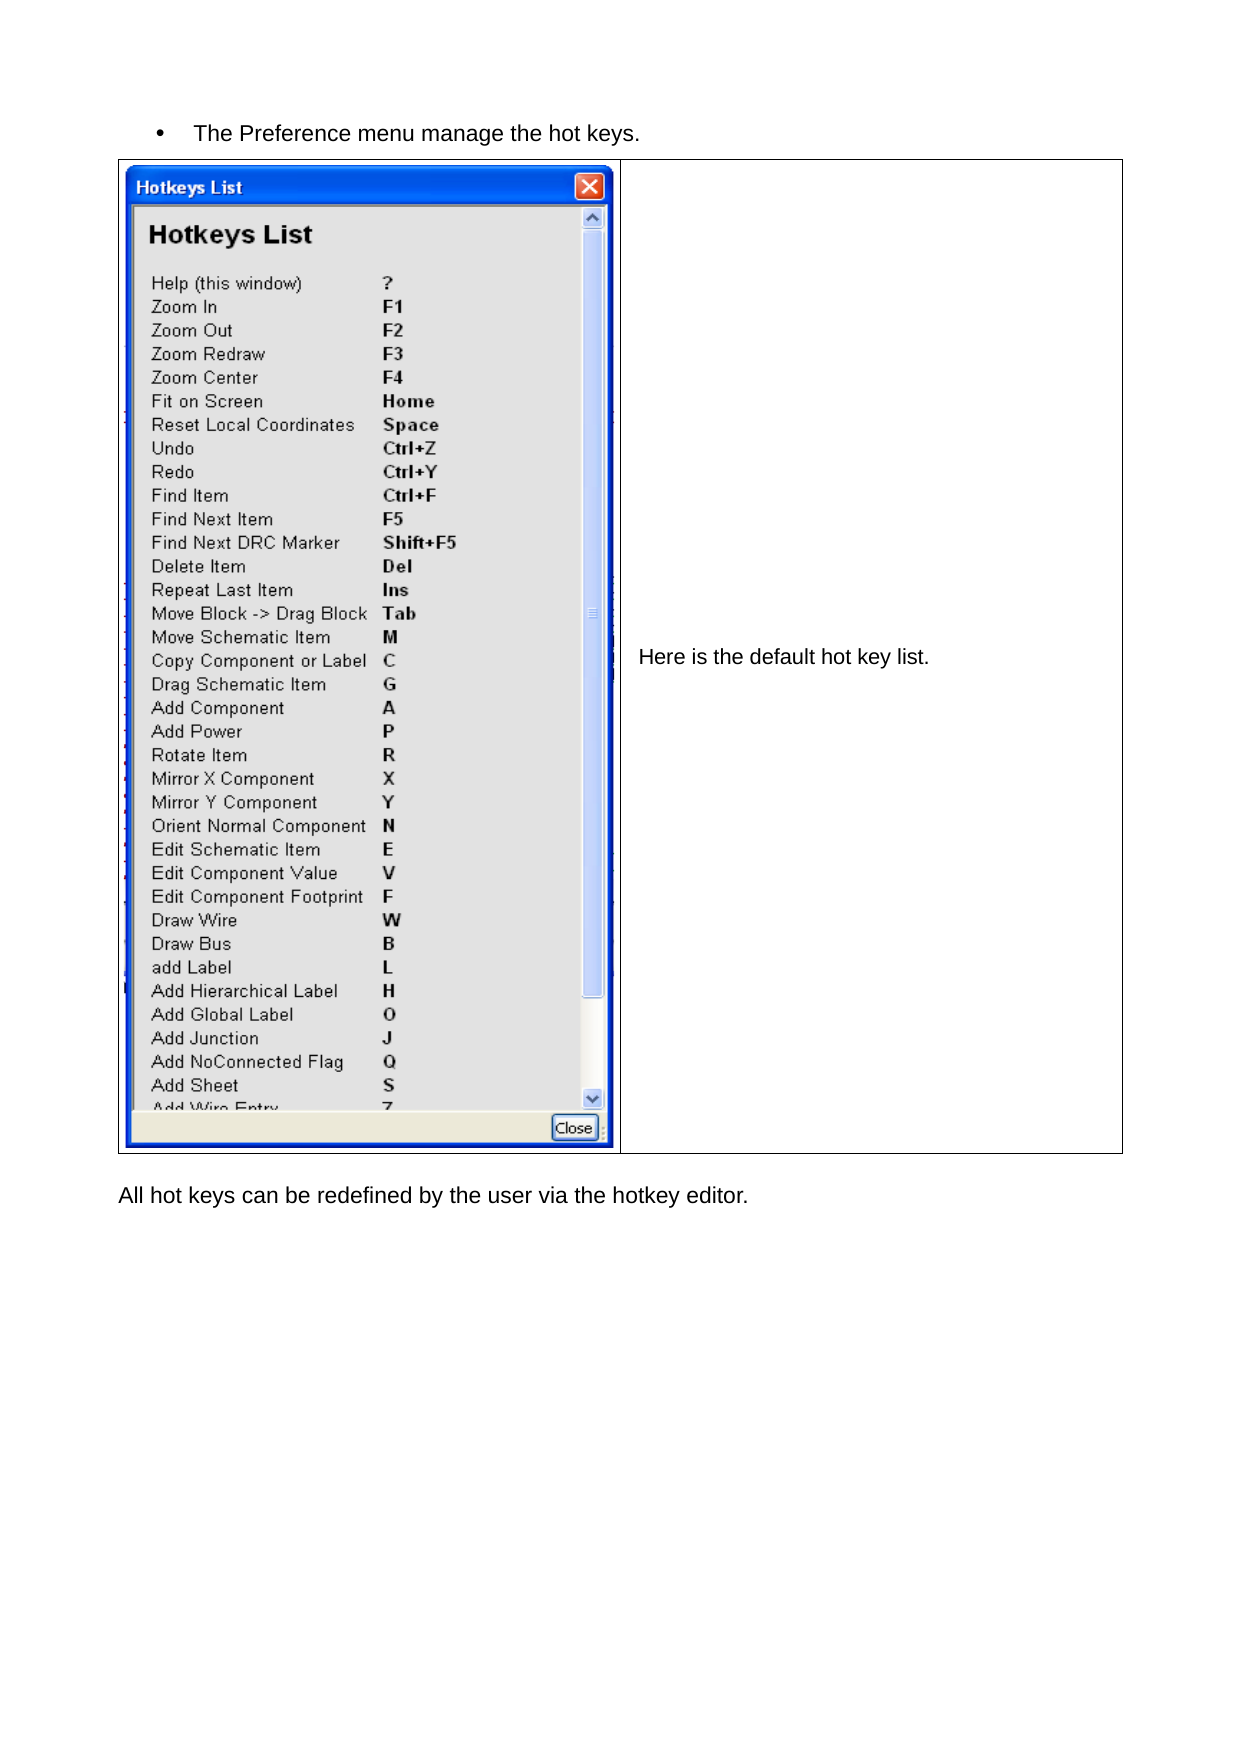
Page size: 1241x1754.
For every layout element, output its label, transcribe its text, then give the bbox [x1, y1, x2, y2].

table_header [119, 160, 620, 1153]
table_header Here is the default hot key list. [621, 160, 1122, 1153]
picture [123, 165, 615, 1148]
text All hot keys can be redefined by the user via the hotkey editor. [118, 1182, 1122, 1208]
list The Preference menu manage the hot keys. [156, 118, 1122, 147]
